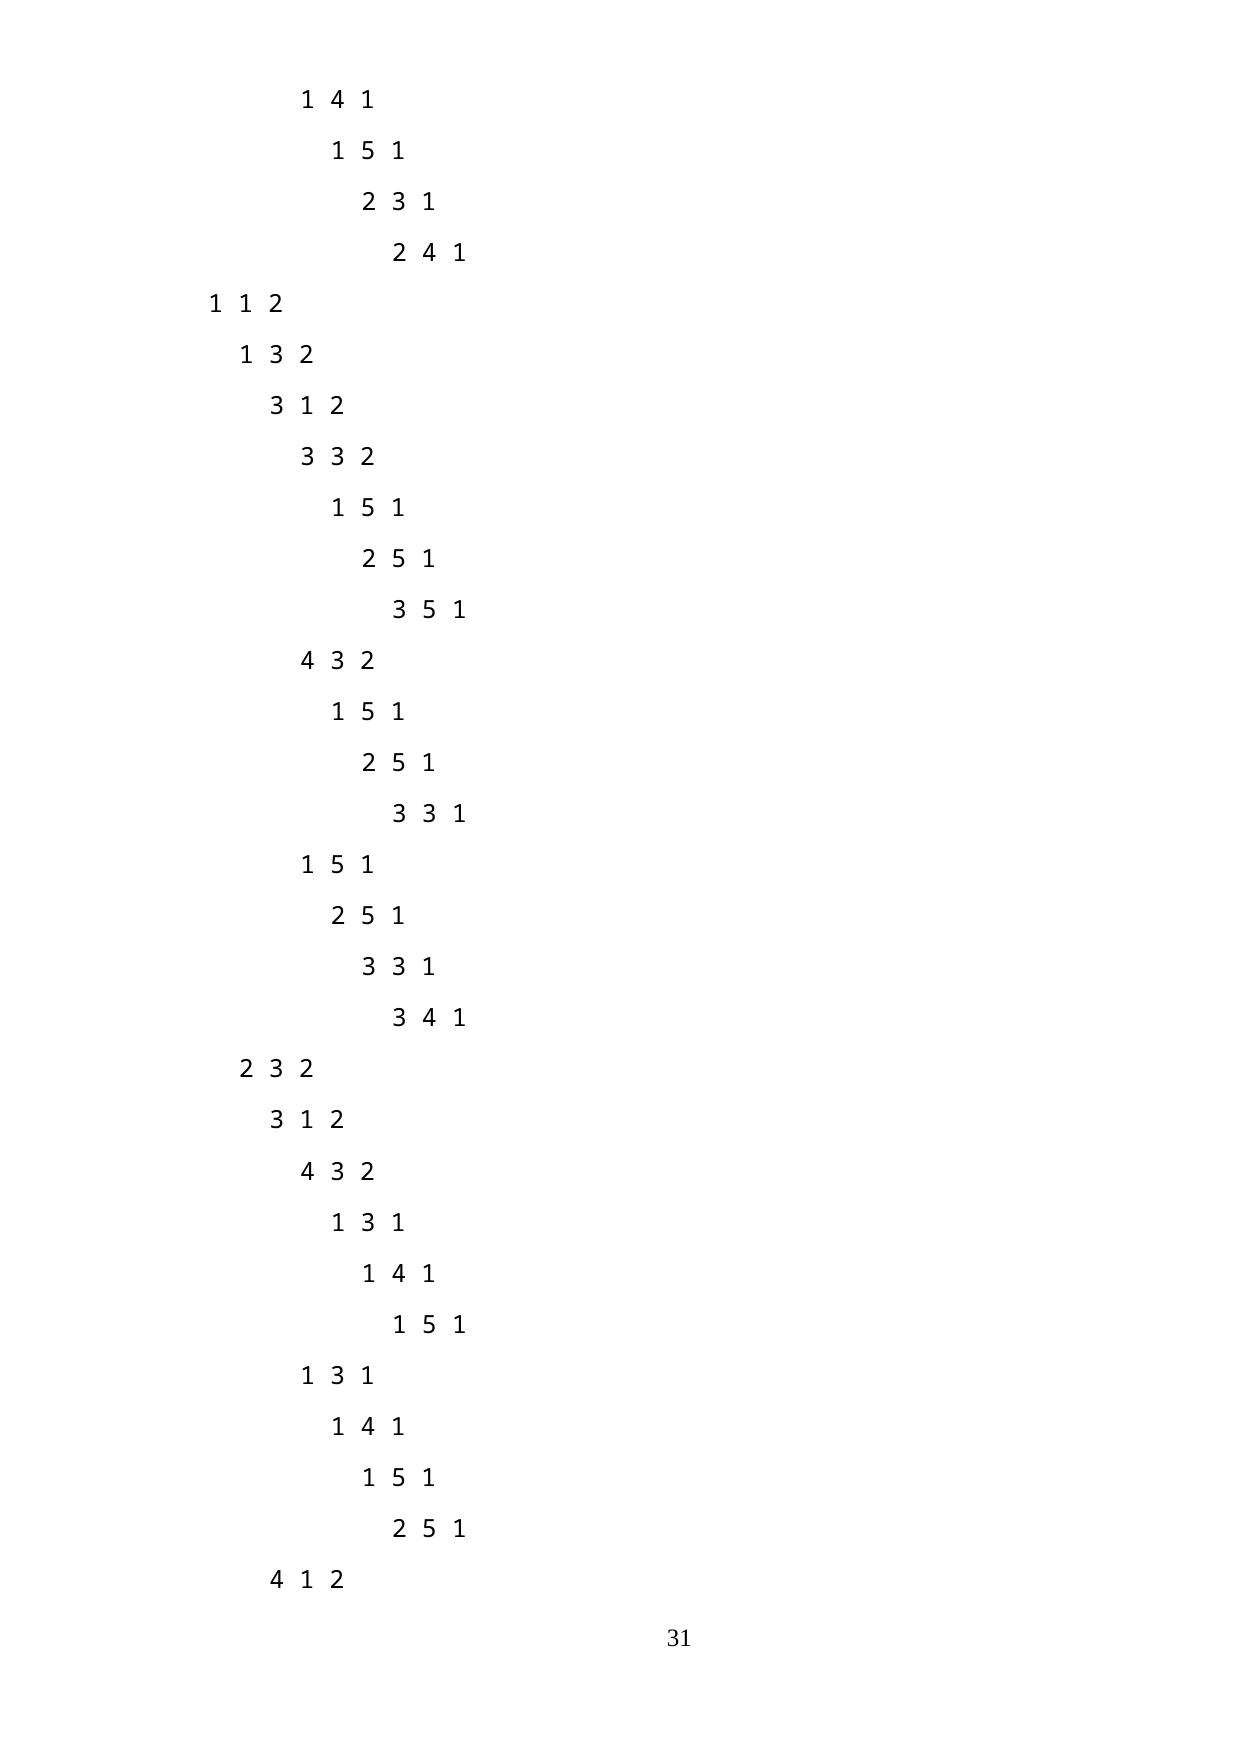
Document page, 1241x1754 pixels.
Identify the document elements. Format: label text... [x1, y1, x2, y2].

text 1 5 1 [177, 490, 1181, 524]
text 2 5 1 [177, 898, 1181, 932]
text 2 3 1 [177, 183, 1181, 217]
text 2 5 1 [177, 541, 1181, 575]
text 4 1 2 [177, 1562, 1181, 1596]
text 2 5 1 [177, 1511, 1181, 1544]
text 3 3 1 [177, 949, 1181, 983]
text 1 4 1 [177, 1255, 1181, 1289]
text 3 4 1 [177, 1000, 1181, 1034]
text 3 5 1 [177, 592, 1181, 626]
text 4 3 2 [177, 1153, 1181, 1187]
text 1 3 2 [177, 337, 1181, 371]
text 1 4 1 [177, 1408, 1181, 1442]
text 2 5 1 [177, 745, 1181, 779]
text 1 5 1 [177, 132, 1181, 166]
text 3 3 1 [177, 796, 1181, 830]
text 3 3 2 [177, 439, 1181, 473]
text 1 5 1 [177, 1306, 1181, 1340]
text 2 4 1 [177, 234, 1181, 268]
text 1 1 2 [177, 286, 1181, 319]
text 1 5 1 [177, 694, 1181, 728]
text 1 3 1 [177, 1357, 1181, 1391]
text 1 4 1 [177, 81, 1181, 115]
text 3 1 2 [177, 388, 1181, 422]
text 4 3 2 [177, 643, 1181, 677]
text 1 5 1 [177, 847, 1181, 881]
text 2 3 2 [177, 1051, 1181, 1085]
text 1 5 1 [177, 1459, 1181, 1493]
text 1 3 1 [177, 1204, 1181, 1238]
text 3 1 2 [177, 1102, 1181, 1136]
